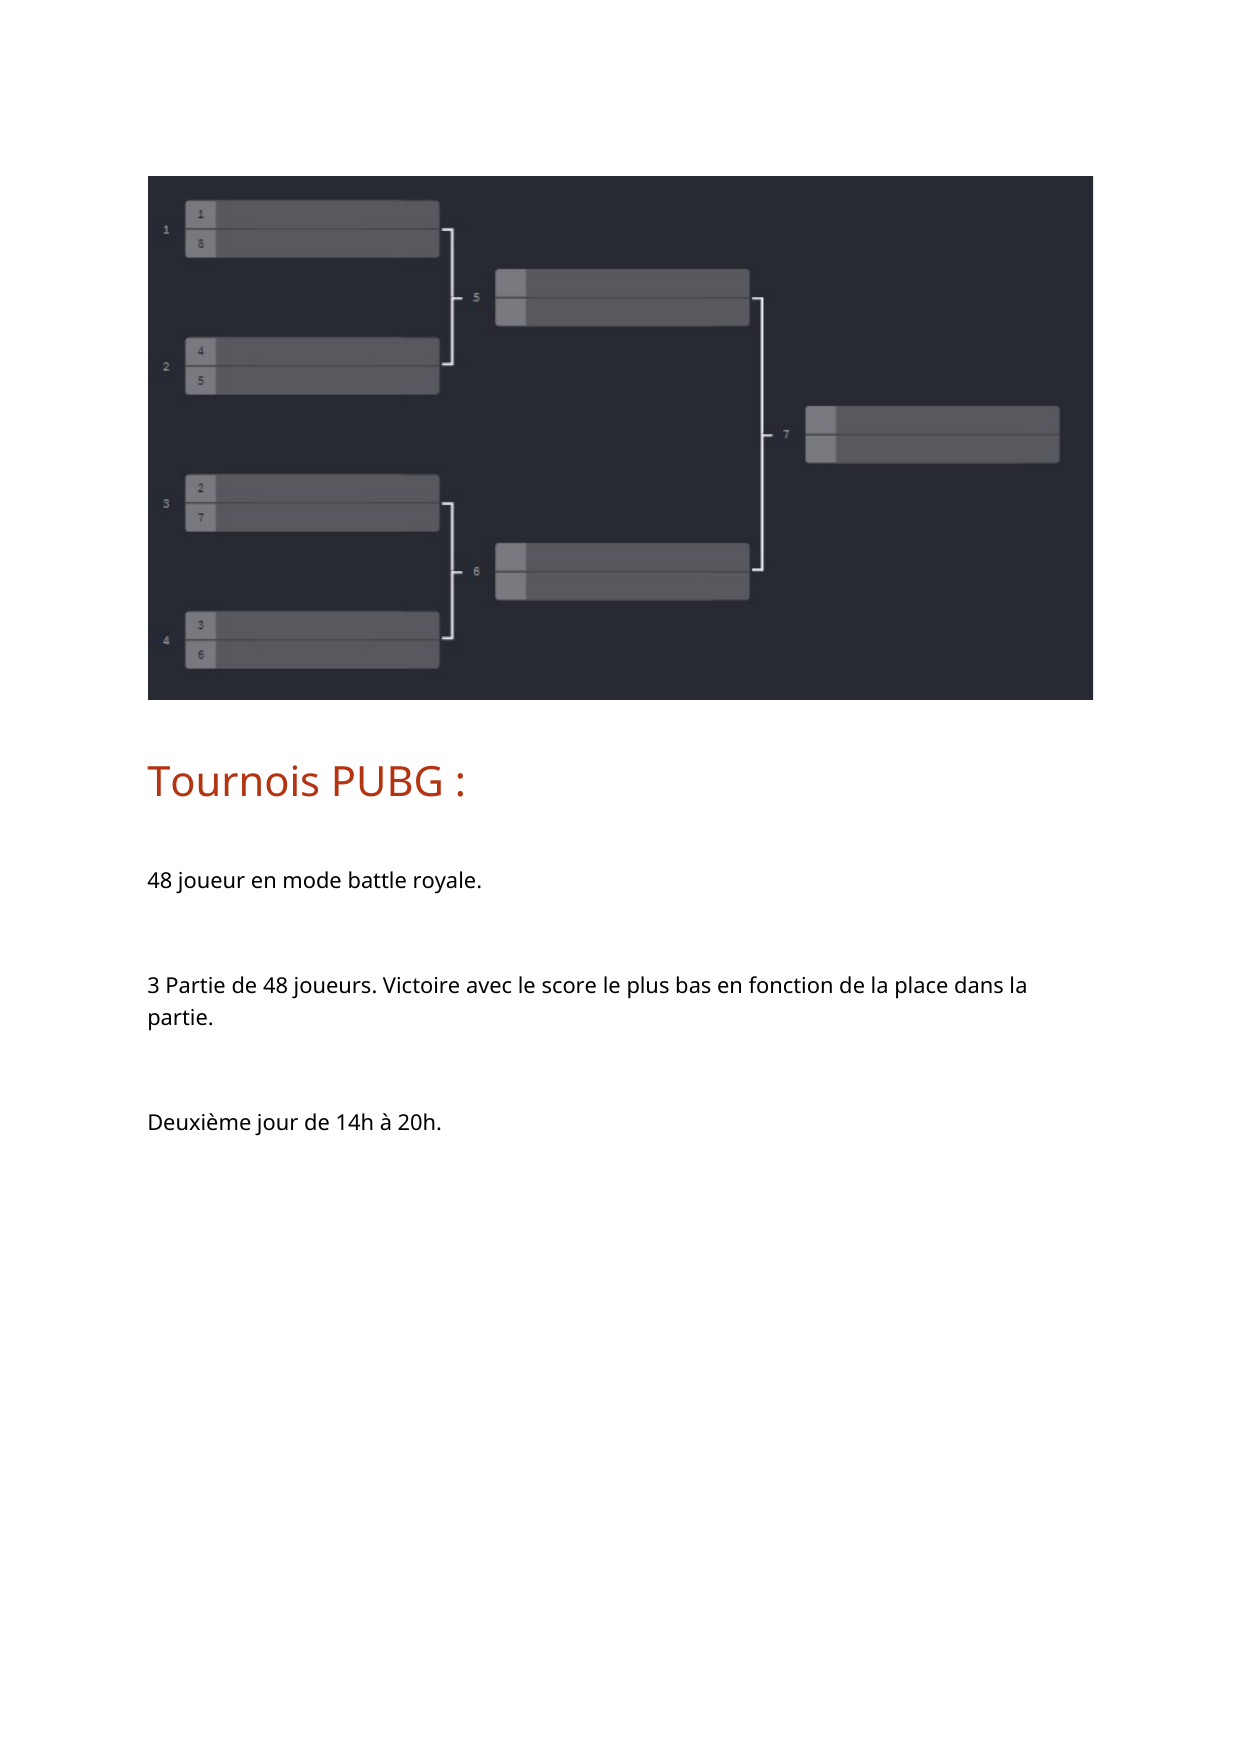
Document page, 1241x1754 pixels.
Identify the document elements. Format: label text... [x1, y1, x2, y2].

text Deuxième jour de 14h à 20h. [147, 1107, 1075, 1137]
text Tournois PUBG : [147, 752, 1099, 808]
text 48 joueur en mode battle royale. [147, 865, 1075, 895]
text 3 Partie de 48 joueurs. Victoire avec le score le plus bas en fonction de la place dans la partie. [147, 970, 1075, 1032]
